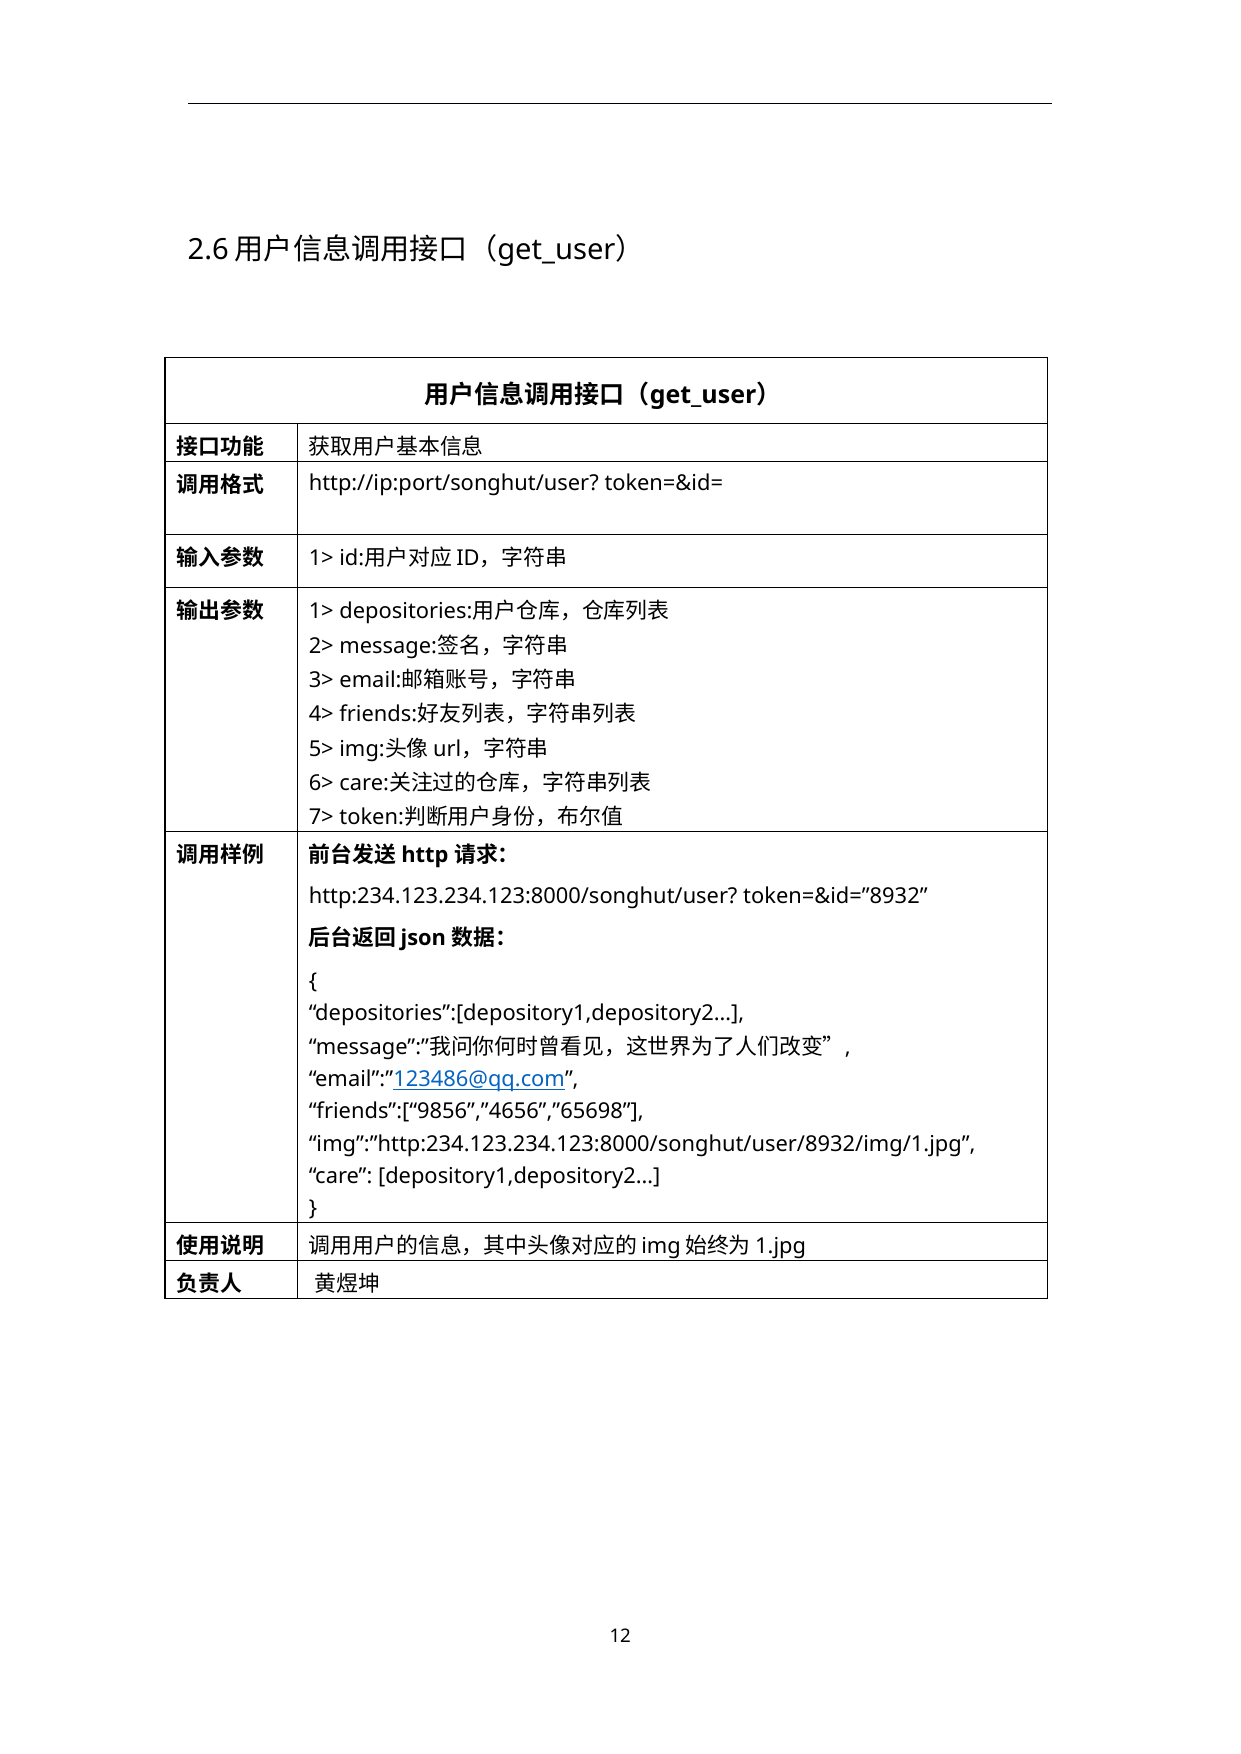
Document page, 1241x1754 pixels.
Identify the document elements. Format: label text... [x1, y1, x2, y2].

table_cell 1> depositories:用户仓库，仓库列表 2> message:签名，字符串 3> email:邮箱账号，字符串 4> friends:好友列表，字符串列表 5> img:头像url，字符串 6> care:关注过的仓库，字符串列表 7> token:判断用户身份，布尔值 [298, 588, 1047, 831]
table_cell 调用样例 [166, 832, 297, 1222]
table_cell 负责人 [166, 1261, 297, 1298]
table_cell 获取用户基本信息 [298, 424, 1047, 461]
table_cell 前台发送 http 请求： http:234.123.234.123:8000/songhut/user? token=&id=”8932” 后台返回json 数据： { “depositories”:[depository1,depository2…], “message”:”我问你何时曾看见，这世界为了人们改变”, “email”:”123486@qq.com”, “friends”:[“9856”,”4656”,”65698”], “img”:”http:234.123.234.123:8000/songhut/user/8932/img/1.jpg”, “care”: [depository1,depository2…] } [298, 832, 1047, 1222]
table_cell 输入参数 [166, 535, 297, 587]
text 2.6用户信息调用接口（get_user） [187, 225, 1053, 268]
table_cell 调用用户的信息，其中头像对应的img始终为1.jpg [298, 1223, 1047, 1260]
table_cell 调用格式 [166, 462, 297, 534]
table_cell http://ip:port/songhut/user? token=&id= [298, 462, 1047, 534]
table_header [166, 358, 297, 423]
table_cell 使用说明 [166, 1223, 297, 1260]
table_cell 黄煜坤 [298, 1261, 1047, 1298]
table_header 用户信息调用接口（get_user） [297, 358, 1047, 423]
table_cell 1> id:用户对应ID，字符串 [298, 535, 1047, 587]
table_cell 输出参数 [166, 588, 297, 831]
table_cell 接口功能 [166, 424, 297, 461]
